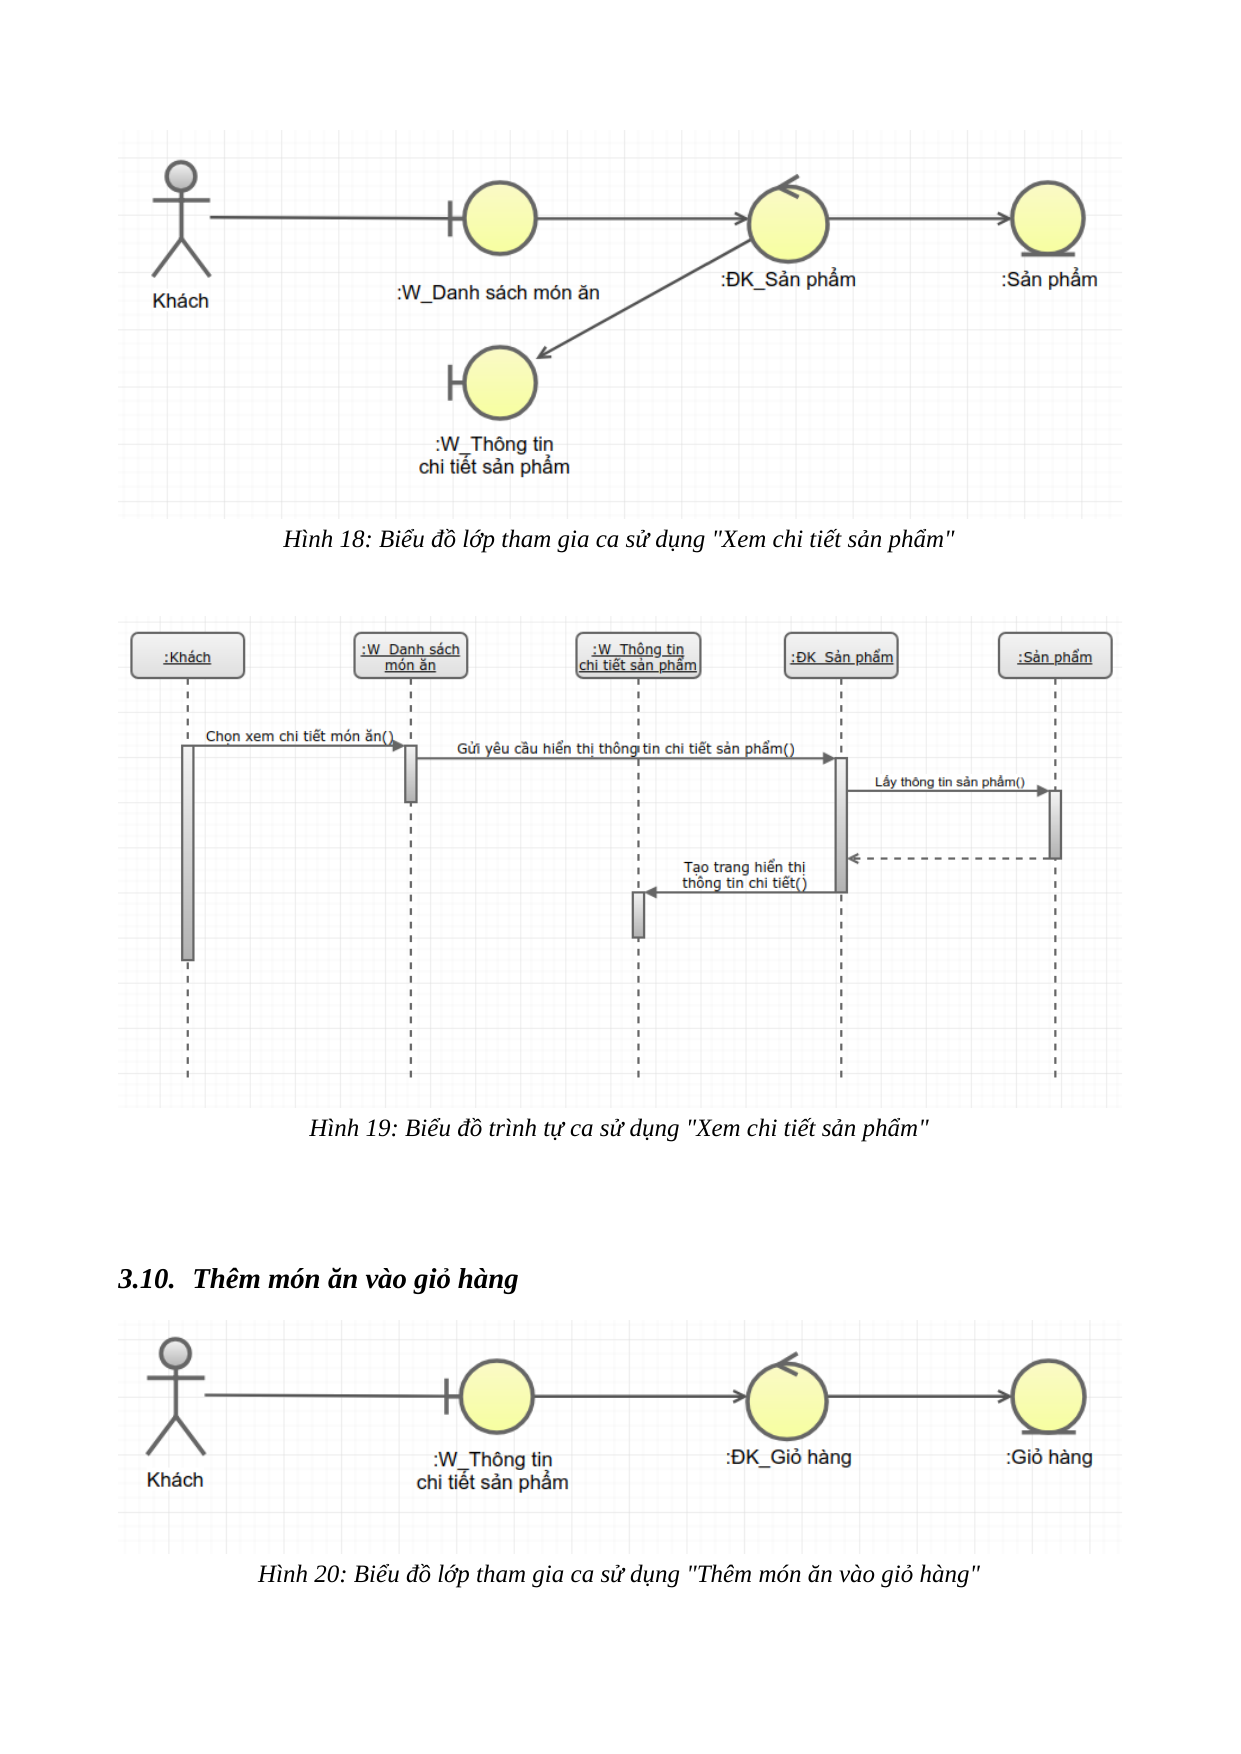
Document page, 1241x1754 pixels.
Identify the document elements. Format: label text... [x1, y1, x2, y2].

subtitle Thêm món ăn vào giỏ hàng [118, 1262, 1122, 1295]
text Hình 18: Biểu đồ lớp tham gia ca sử dụng "Xem chi tiết sản phẩm" [118, 519, 1122, 552]
picture [118, 1320, 1123, 1554]
picture [118, 616, 1123, 1108]
text Hình 20: Biểu đồ lớp tham gia ca sử dụng "Thêm món ăn vào giỏ hàng" [118, 1554, 1122, 1588]
picture [118, 130, 1123, 519]
text Hình 19: Biểu đồ trình tự ca sử dụng "Xem chi tiết sản phẩm" [118, 1108, 1122, 1142]
